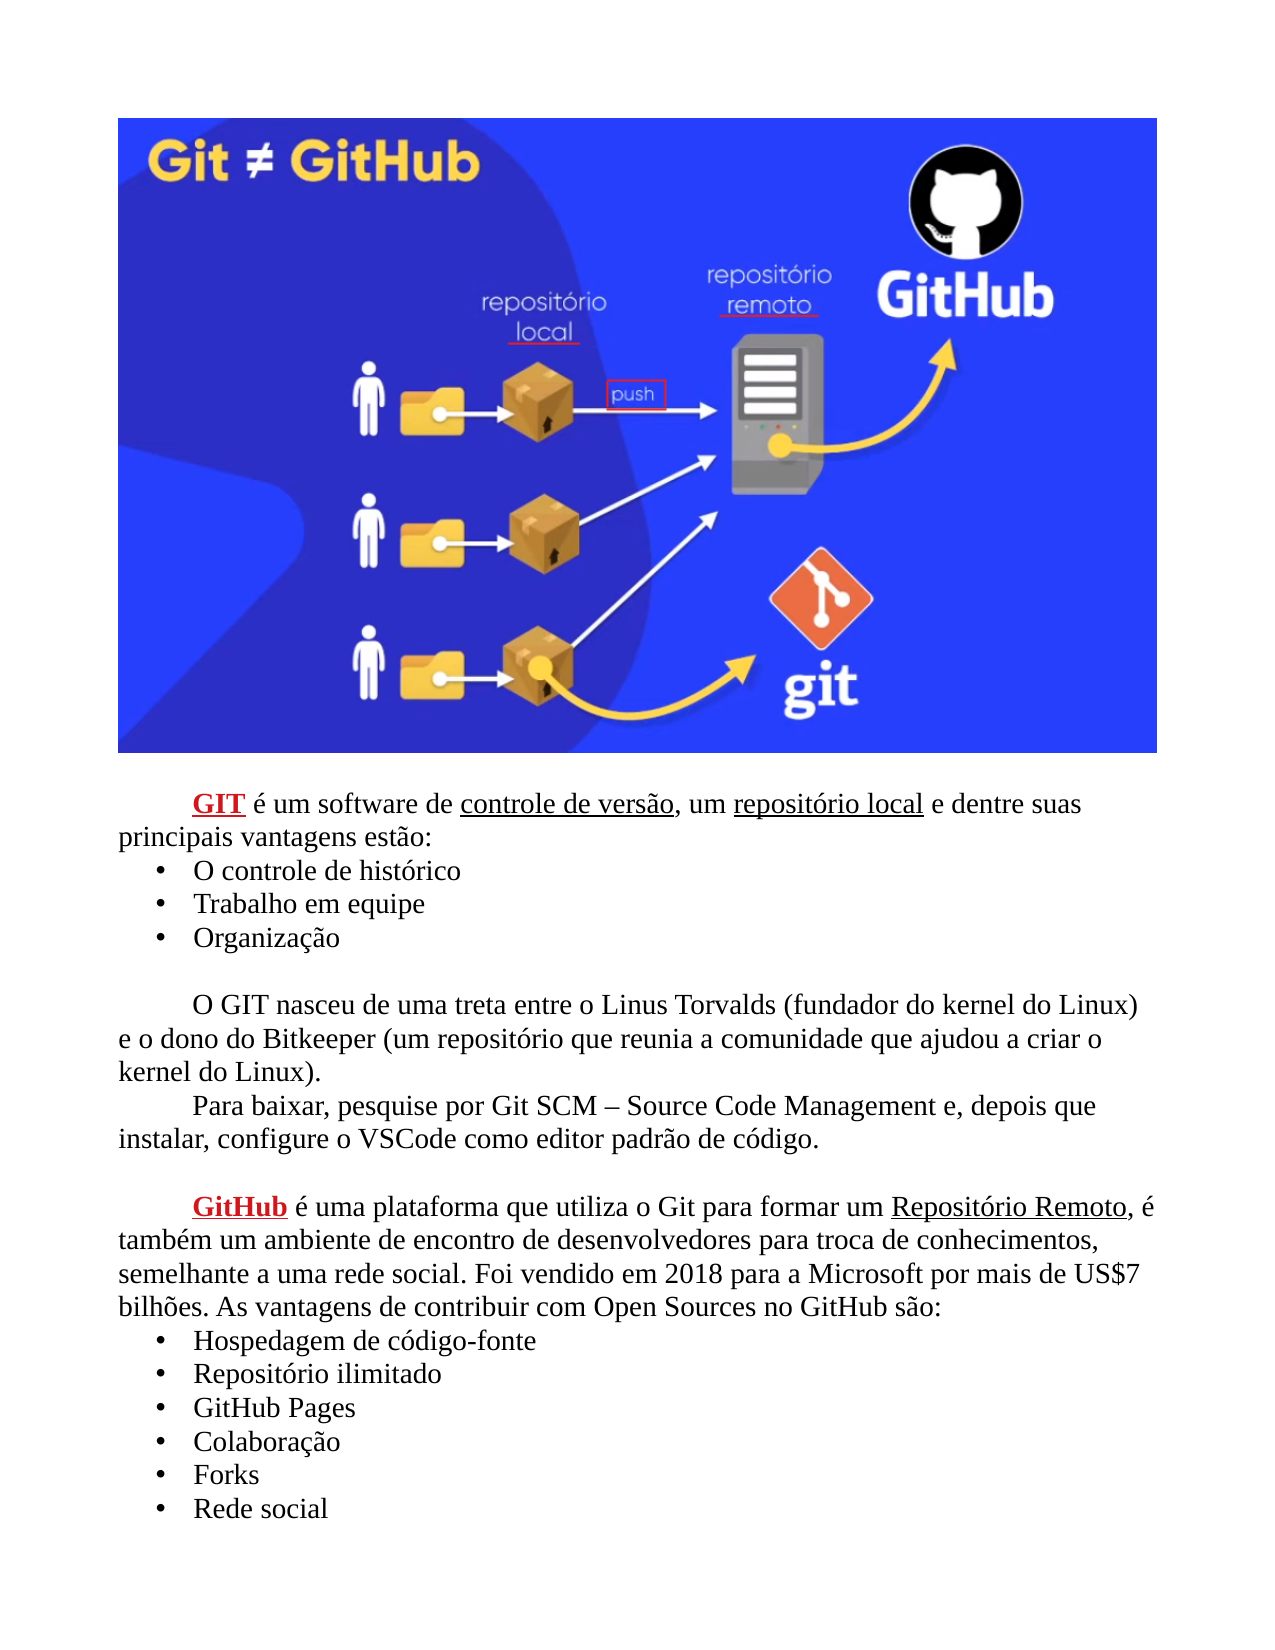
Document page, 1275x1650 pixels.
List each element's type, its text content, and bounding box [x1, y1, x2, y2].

list Organização [156, 920, 1157, 954]
list O controle de histórico [156, 853, 1157, 887]
text Para baixar, pesquise por Git SCM – Source Code Management e, depois que instalar, configure o VSCode como editor padrão de código. [118, 1088, 1157, 1155]
picture [118, 118, 1157, 753]
list Trabalho em equipe [156, 887, 1157, 920]
text O GIT nasceu de uma treta entre o Linus Torvalds (fundador do kernel do Linux) e o dono do Bitkeeper (um repositório que reunia a comunidade que ajudou a criar o kernel do Linux). [118, 987, 1157, 1088]
list Rede social [156, 1491, 1157, 1525]
text GIT é um software de controle de versão, um repositório local e dentre suas principais vantagens estão: [118, 786, 1157, 853]
list Colaboração [156, 1424, 1157, 1457]
list Repositório ilimitado [156, 1357, 1157, 1390]
text GitHub é uma plataforma que utiliza o Git para formar um Repositório Remoto, é também um ambiente de encontro de desenvolvedores para troca de conhecimentos, semelhante a uma rede social. Foi vendido em 2018 para a Microsoft por mais de US$7 bilhões. As vantagens de contribuir com Open Sources no GitHub são: [118, 1189, 1157, 1323]
list GitHub Pages [156, 1390, 1157, 1424]
list Hospedagem de código-fonte [156, 1323, 1157, 1357]
list Forks [156, 1457, 1157, 1491]
